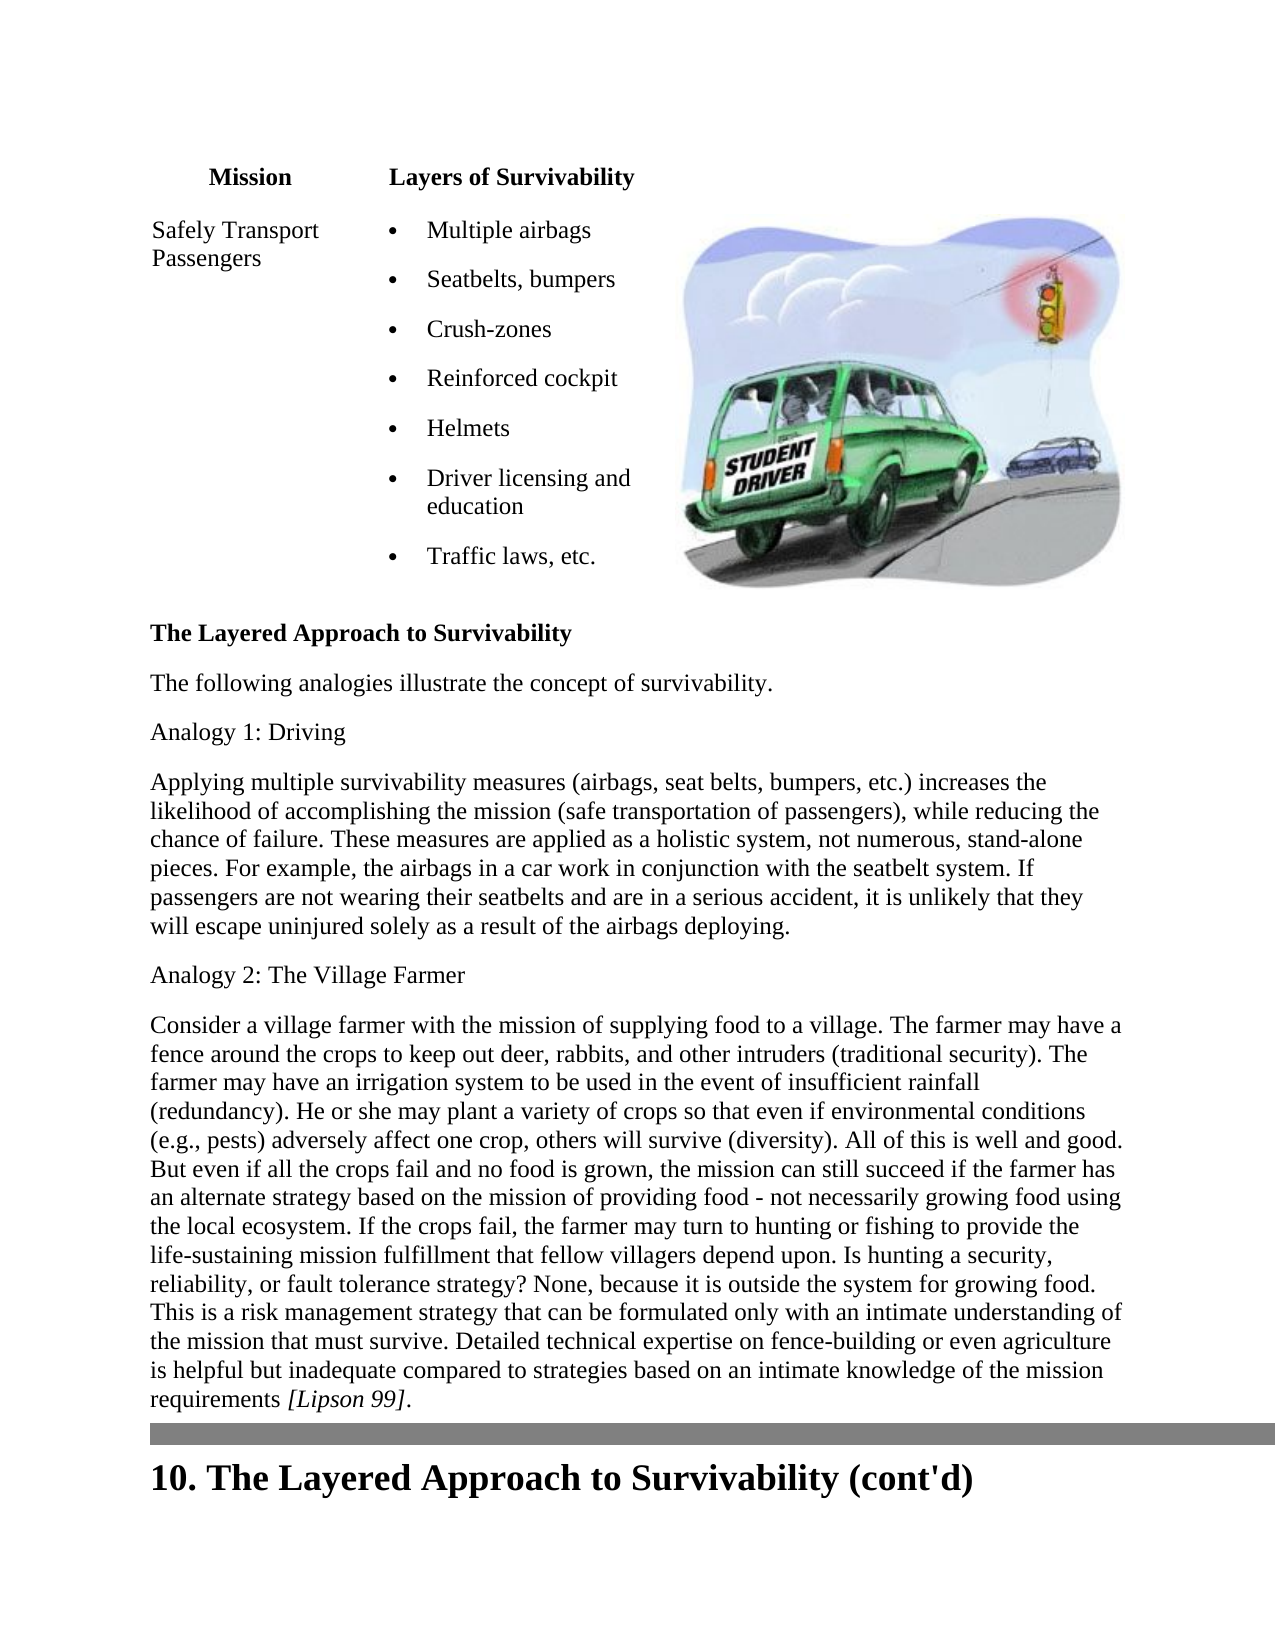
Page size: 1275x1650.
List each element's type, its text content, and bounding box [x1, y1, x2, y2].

text The Layered Approach to Survivability [150, 618, 1125, 647]
table_cell [674, 203, 1134, 608]
table_header Layers of Survivability [350, 150, 673, 203]
text Analogy 1: Driving [150, 717, 1125, 746]
subtitle 10. The Layered Approach to Survivability (cont'd) [150, 1455, 1125, 1498]
text Consider a village farmer with the mission of supplying food to a village. The farmer may have a fence around the crops to keep out deer, rabbits, and other intruders (traditional security). The farmer may have an irrigation system to be used in the event of insufficient rainfall (redundancy). He or she may plant a variety of crops so that even if environmental conditions (e.g., pests) adversely affect one crop, others will survive (diversity). All of this is well and good. But even if all the crops fail and no food is grown, the mission can still succeed if the farmer has an alternate strategy based on the mission of providing food - not necessarily growing food using the local ecosystem. If the crops fail, the farmer may turn to hunting or fishing to provide the life-sustaining mission fulfillment that fellow villagers depend upon. Is hunting a security, reliability, or fault tolerance strategy? None, because it is outside the system for growing food. This is a risk management strategy that can be formulated only with an intimate understanding of the mission that must survive. Detailed technical expertise on fence-building or even agriculture is helpful but inadequate compared to strategies based on an intimate knowledge of the mission requirements [Lipson 99]. [150, 1010, 1125, 1412]
text Analogy 2: The Village Farmer [150, 960, 1125, 989]
table_header Mission [150, 150, 350, 203]
text The following analogies illustrate the concept of survivability. [150, 668, 1125, 697]
text Applying multiple survivability measures (airbags, seat belts, bumpers, etc.) increases the likelihood of accomplishing the mission (safe transportation of passengers), while reducing the chance of failure. These measures are applied as a holistic system, not numerous, stand-alone pieces. For example, the airbags in a car work in conjunction with the seatbelt system. If passengers are not wearing their seatbelts and are in a serious accident, it is unlikely that they will escape uninjured solely as a result of the airbags deploying. [150, 767, 1125, 939]
table_cell Safely Transport Passengers [150, 203, 350, 608]
table_cell Multiple airbags Seatbelts, bumpers Crush-zones Reinforced cockpit Helmets Driver licensing and education Traffic laws, etc. [350, 203, 673, 608]
table_header [674, 150, 1134, 203]
